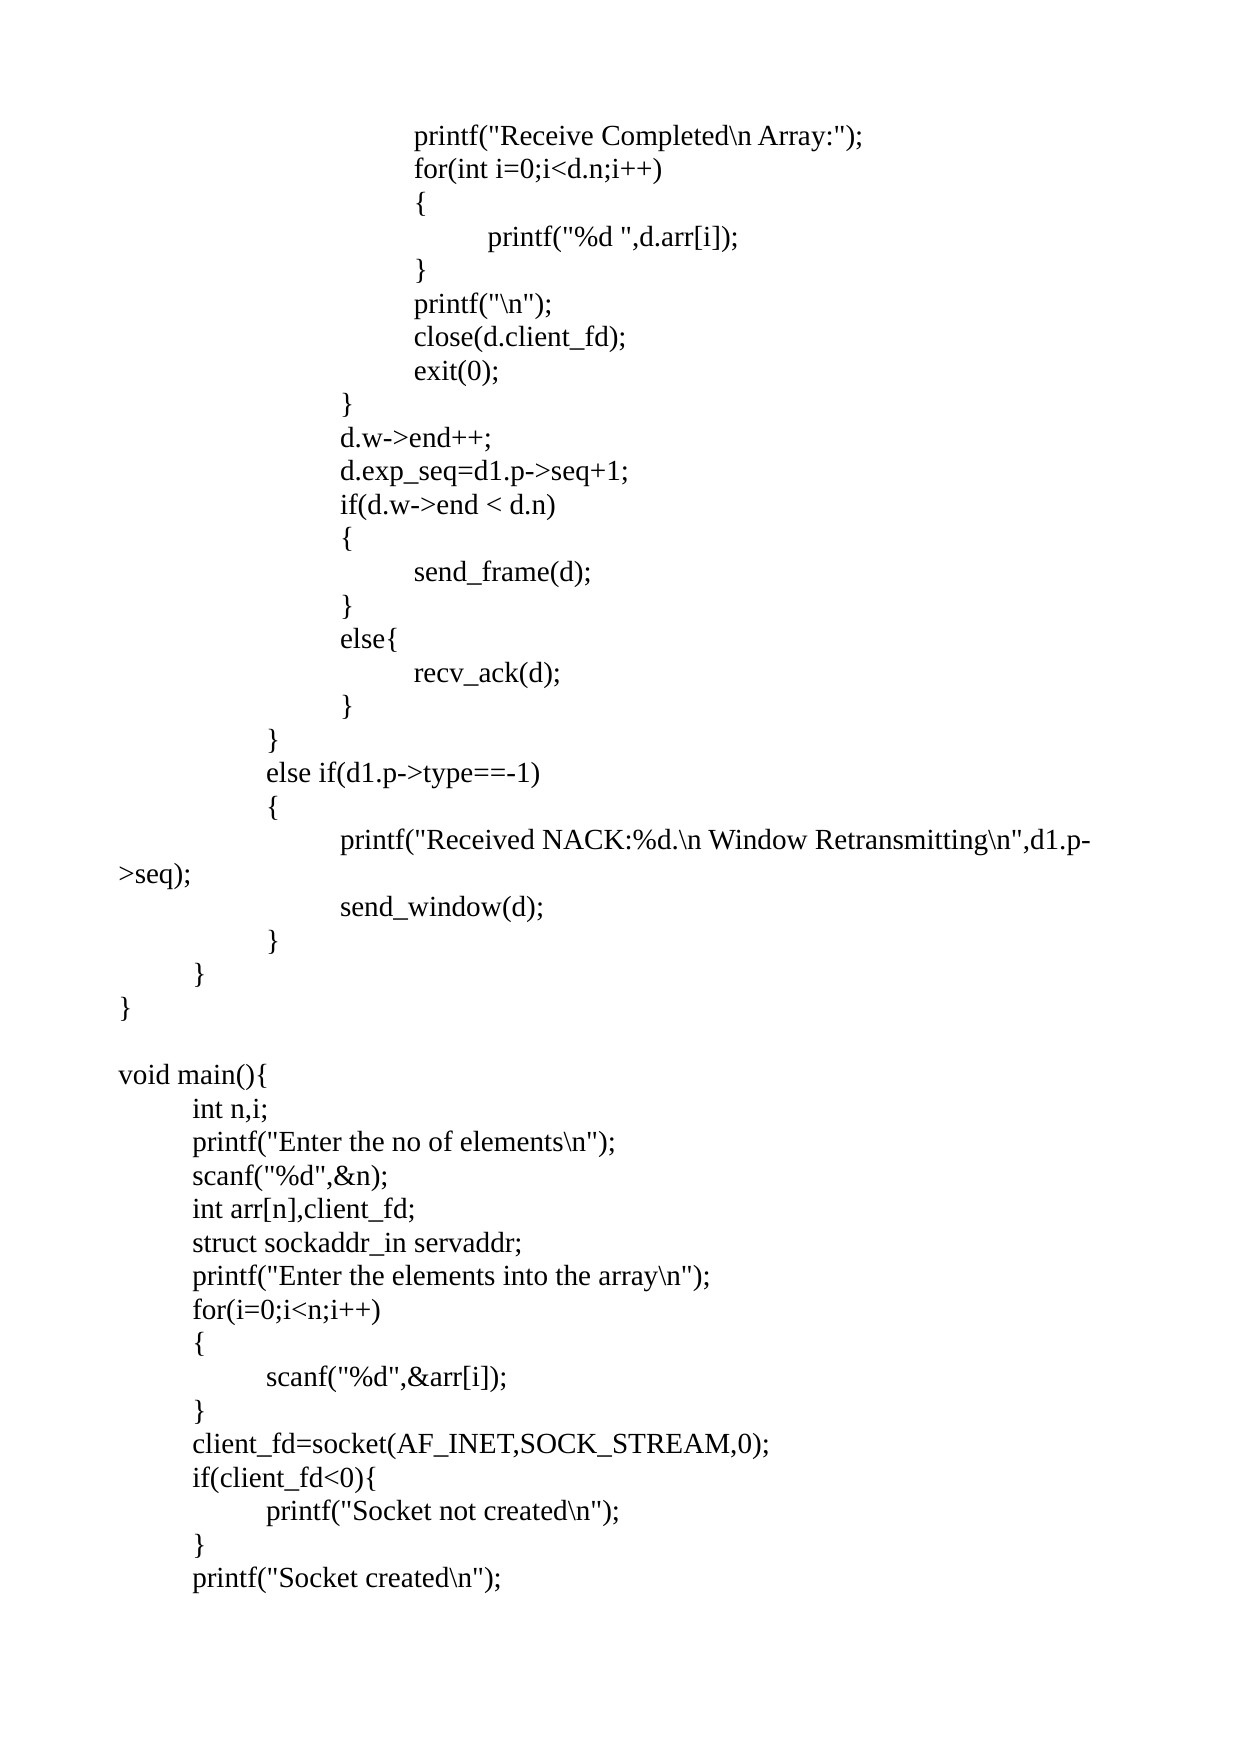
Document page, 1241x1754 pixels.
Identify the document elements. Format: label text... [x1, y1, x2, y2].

text } [118, 957, 1122, 990]
text printf("Receive Completed\n Array:"); [118, 118, 1122, 152]
text printf("Enter the elements into the array\n"); [118, 1258, 1122, 1292]
text scanf("%d",&arr[i]); [118, 1359, 1122, 1393]
text printf("%d ",d.arr[i]); [118, 219, 1122, 252]
text { [118, 521, 1122, 554]
text send_window(d); [118, 889, 1122, 923]
text else if(d1.p->type==-1) [118, 755, 1122, 789]
text d.w->end++; [118, 420, 1122, 453]
text scanf("%d",&n); [118, 1158, 1122, 1191]
text } [118, 722, 1122, 755]
text } [118, 1393, 1122, 1426]
text } [118, 688, 1122, 722]
text } [118, 990, 1122, 1024]
text d.exp_seq=d1.p->seq+1; [118, 453, 1122, 487]
text } [118, 386, 1122, 420]
text struct sockaddr_in servaddr; [118, 1225, 1122, 1258]
text int n,i; [118, 1091, 1122, 1124]
text int arr[n],client_fd; [118, 1191, 1122, 1225]
text printf("\n"); [118, 286, 1122, 319]
text recv_ack(d); [118, 655, 1122, 688]
text } [118, 1527, 1122, 1560]
text printf("Socket created\n"); [118, 1560, 1122, 1594]
text for(i=0;i<n;i++) [118, 1292, 1122, 1326]
text exit(0); [118, 353, 1122, 386]
text } [118, 923, 1122, 957]
text { [118, 789, 1122, 822]
text if(d.w->end < d.n) [118, 487, 1122, 521]
text { [118, 185, 1122, 219]
text else{ [118, 621, 1122, 655]
text client_fd=socket(AF_INET,SOCK_STREAM,0); [118, 1426, 1122, 1460]
text send_frame(d); [118, 554, 1122, 588]
text printf("Enter the no of elements\n"); [118, 1124, 1122, 1158]
text { [118, 1326, 1122, 1359]
text } [118, 588, 1122, 621]
text printf("Socket not created\n"); [118, 1493, 1122, 1527]
text void main(){ [118, 1057, 1122, 1091]
text for(int i=0;i<d.n;i++) [118, 152, 1122, 185]
text printf("Received NACK:%d.\n Window Retransmitting\n",d1.p->seq); [118, 822, 1122, 889]
text if(client_fd<0){ [118, 1460, 1122, 1493]
text close(d.client_fd); [118, 319, 1122, 353]
text } [118, 252, 1122, 286]
